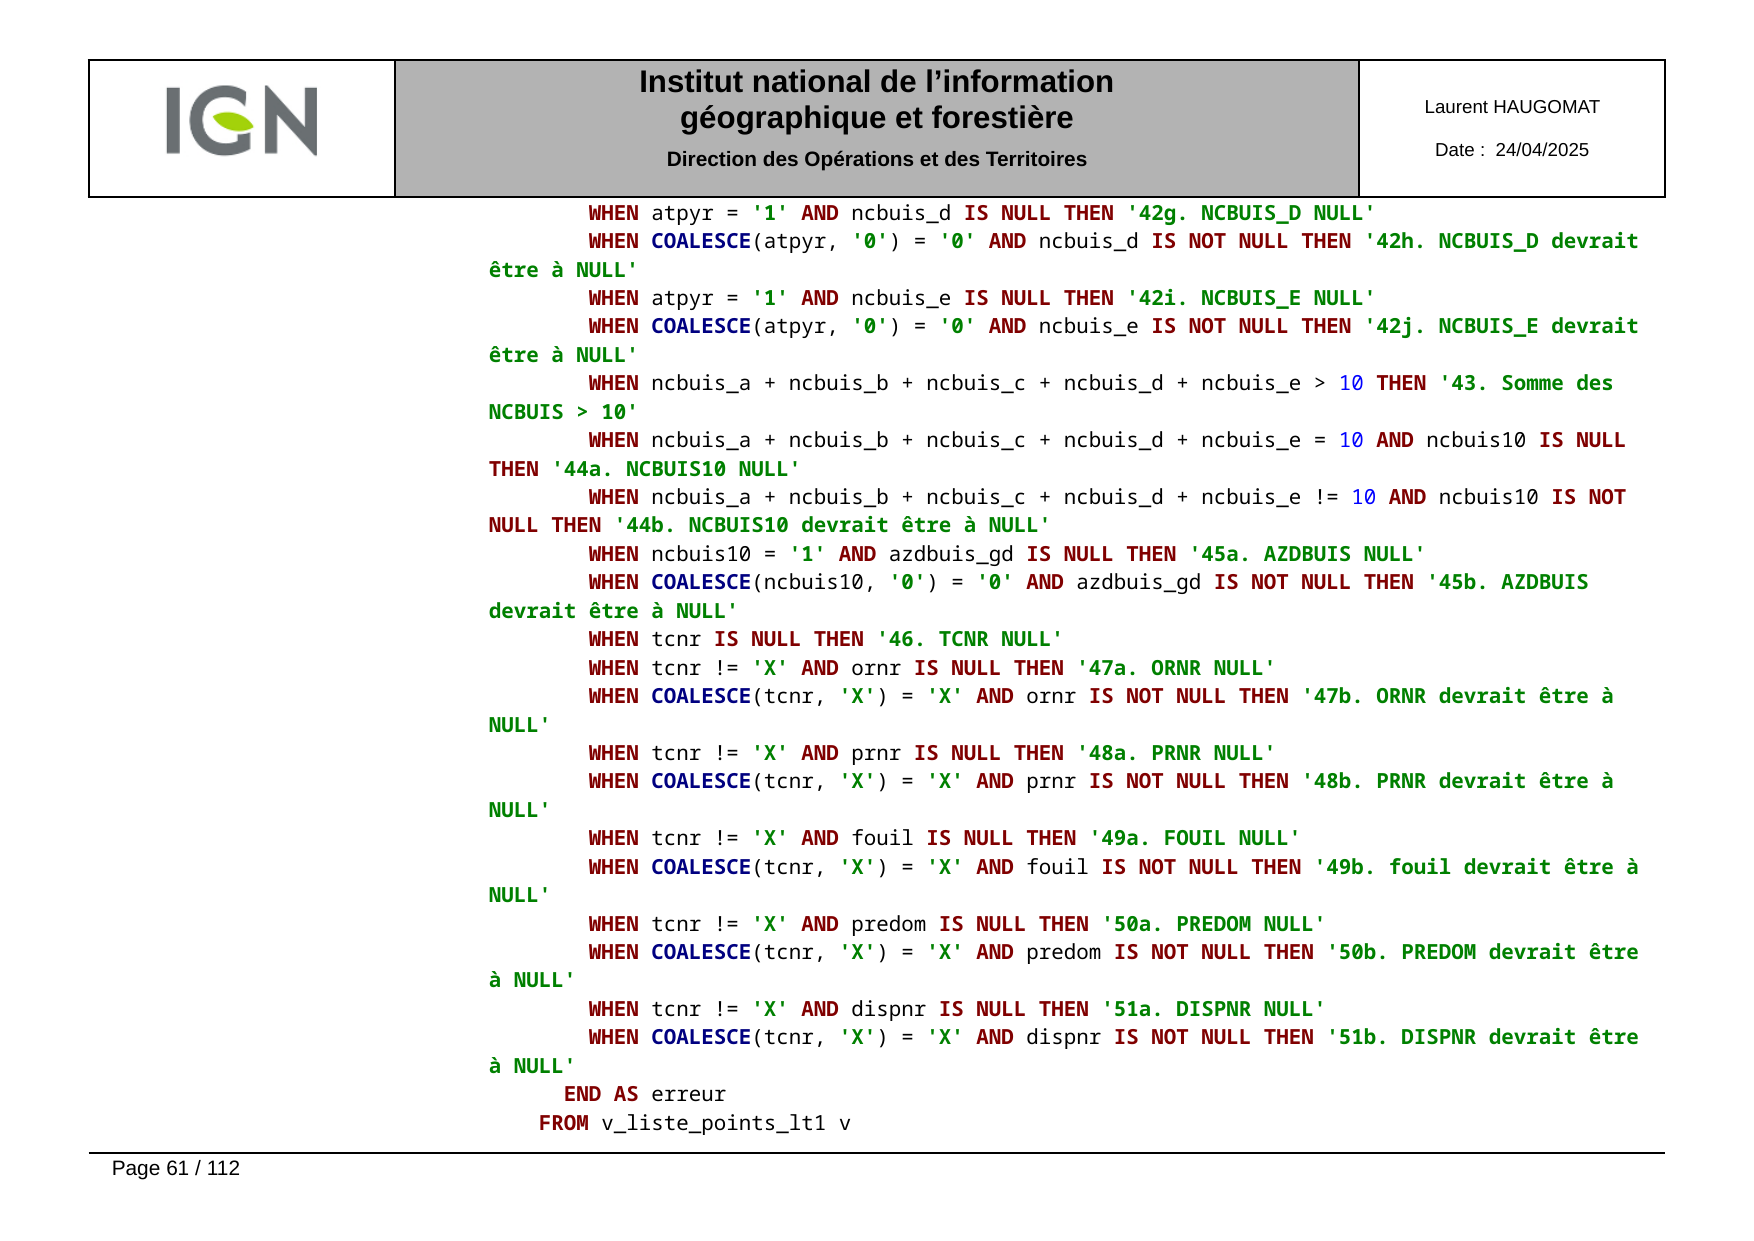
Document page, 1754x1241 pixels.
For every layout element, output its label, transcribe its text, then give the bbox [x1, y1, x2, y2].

table_cell [89, 198, 483, 1142]
table_cell Une première requête vérifie qu’il ne manque aucune ligne dans la table des descriptions dès lors que la donnée LEVE vaut 1 : SELECT v.npp, v.id_ech, v.id_point FROM v_liste_points_lt1 v INNER JOIN reconnaissance r USING (id_ech, id_point) INNER JOIN reco_2015 rm USING (id_ech, id_point) LEFT JOIN description d USING (id_ech, id_point) WHERE v.annee = 2024 AND csa IN ('1', '3', '5') AND leve = '1' AND d.id_ech IS NULL; La requête SQL contrôlant le respect des règles formulées dans l’IMOT est la suivante : SELECT * FROM ( SELECT v.npp, v.id_ech, v.id_point , CASE WHEN plas25 IS NULL THEN '01. PLAS25 NULL' WHEN plas25 IN ('4', '5') AND plas15 IS NULL THEN '02a. PLAS15 NULL' WHEN plas25 NOT IN ('4', '5') AND plas15 IS NOT NULL THEN '02b. PLAS15 devrait être à NULL' WHEN plas25 IN ('4', '5') AND deppr IS NULL THEN '03a. DEPPR NULL' WHEN plas25 NOT IN ('4', '5') AND deppr IS NOT NULL THEN '03b. DEPPR devrait être à NULL' WHEN deppr = '1' AND azdep_gd IS NULL THEN '03c. AZDEP NULL' WHEN deppr != '1' AND azdep_gd IS NOT NULL THEN '03d. AZDEP devrait être à NULL' WHEN deppr = '1' AND ddep_cm IS NULL THEN '03e. DDEP NULL' WHEN deppr != '1' AND ddep_cm IS NOT NULL THEN '03d. DDEP devrait être à NULL' WHEN deppr = '1' AND jsonb_path_query_first(dm.qual_data, ('$[*] ? (@.donnee == "DEPPR")."qdonnee"')::jsonpath)->>0 IS NULL THEN '99a. Observation absente sur DEPPR' WHEN plas25 IN ('1', '3') AND dlim_cm IS NULL THEN '04a. DLIM_CM NULL' WHEN plas25 IN ('4', '5') AND plas15 IN ('0', '1', '3') AND dlim_cm IS NULL THEN '04b. DLIM_CM NULL' WHEN NOT (plas25 IN ('1', '3') OR (plas25 IN ('4', '5') AND plas15 IN ('0', '1', '3'))) AND dlim_cm IS NOT NULL THEN '04c. DLIM_CM devrait être à NULL' WHEN dlim_cm = 0 THEN '04d. DLIM = 0 interdit' WHEN plas25 IN ('1', '3') AND azdlim_gd IS NULL THEN '05a. AZDLIM_GD NULL' WHEN plas25 IN ('4', '5') AND plas15 IN ('0', '1', '3') AND azdlim_gd IS NULL THEN '05b. AZDLIM_GD NULL' WHEN NOT (plas25 IN ('1', '3') OR (plas25 IN ('4', '5') AND plas15 IN ('0', '1', '3'))) AND azdlim_gd IS NOT NULL THEN '05c. AZDLIM_GD devrait être à NULL' WHEN plas25 = '3' AND dlim2_cm IS NULL THEN '06a. DLIM2_CM NULL' WHEN plas25 IN ('4', '5') AND plas15 = '3' AND dlim2_cm IS NULL THEN '06b. DLIM2_CM NULL' WHEN NOT (plas25 = '3' OR (plas25 IN ('4', '5') AND plas15 IN ('0', '1', '3'))) AND dlim2_cm IS NOT NULL THEN '06c. DLIM2_CM devrait être à NULL' WHEN dlim2_cm < dlim_cm THEN '06d. DLIM2 < DLIM' WHEN plas25 = '3' AND azdlim2_gd IS NULL THEN '07a. AZDLIM2_GD NULL' WHEN plas25 IN ('4', '5') AND plas15 = '3' AND azdlim2_gd IS NULL THEN '07b. AZDLIM2_GD NULL' WHEN NOT (plas25 = '3' OR (plas25 IN ('4', '5') AND plas15 IN ('0', '1', '3'))) AND azdlim2_gd IS NOT NULL THEN '07c. AZDLIM2_GD devrait être à NULL' WHEN plas25 = '2' AND dcoi_cm IS NULL THEN '08a. DCOI_CM NULL' WHEN plas25 IN ('4', '5') AND plas15 = '2' AND dcoi_cm IS NULL THEN '08b. DCOI_CM NULL' WHEN NOT (plas25 = '2' OR (plas25 IN ('4', '5') AND plas15 = '2')) AND dcoi_cm IS NOT NULL THEN '08c. DCOI_CM devrait être à NULL' WHEN dcoi_cm = 0 THEN '08d. DCOI = 0 interdit' WHEN plas25 = '2' AND azdcoi_gd IS NULL THEN '09a. AZDCOI_GD NULL' WHEN plas25 IN ('4', '5') AND plas15 = '2' AND azdcoi_gd IS NULL THEN '09b. AZDCOI_GD NULL' WHEN NOT (plas25 = '2' OR (plas25 IN ('4', '5') AND plas15 = '2')) AND azdcoi_gd IS NOT NULL THEN '09c. AZDCOI_GD devrait être à NULL' WHEN plas25 = '2' AND azlim1_gd IS NULL THEN '10a. AZLIM1_GD NULL' WHEN plas25 IN ('4', '5') AND plas15 = '2' AND azlim1_gd IS NULL THEN '10b. AZLIM1_GD NULL' WHEN NOT (plas25 = '2' OR (plas25 IN ('4', '5') AND plas15 = '2')) AND azlim1_gd IS NOT NULL THEN '10c. AZLIM1_GD devrait être à NULL' WHEN abs(azdcoi_gd - azlim1_gd) IN (0, 200, 400) THEN '10d. AZLIM1 aligné sur AZDCOI' WHEN plas25 = '2' AND azlim2_gd IS NULL THEN '11a. AZLIM2_GD NULL' WHEN plas25 IN ('4', '5') AND plas15 = '2' AND azlim2_gd IS NULL THEN '11b. AZLIM2_GD NULL' WHEN abs(azdcoi_gd - azlim2_gd) IN (0, 200, 400) THEN '10d. AZLIM2 aligné sur AZDCOI' WHEN NOT (plas25 = '2' OR (plas25 IN ('4', '5') AND plas15 = '2')) AND azlim2_gd IS NOT NULL THEN '11c. AZLIM2_GD devrait être à NULL' WHEN COALESCE(plas25, '0') != '0' AND plisi IS NULL THEN '12a. PLISI NULL' WHEN COALESCE(plas25, '0') = '0' AND plisi IS NOT NULL THEN '12b. PLISI devrait être à NULL' WHEN plisi IN ('1', '2') AND cslisi IS NULL THEN '13a. CSLISI NULL' WHEN plisi = '2' AND cslisi NOT IN ('7', '9', 'T') THEN '13b. Valeur illicite de CSLISI' WHEN COALESCE(plisi, '0') = '0' AND cslisi IS NOT NULL THEN '13c. CSLISI devrait être à NULL' WHEN bord IS NULL THEN '14. BORD NULL' WHEN integr IS NULL THEN '15. INTEGR NULL' WHEN tcat10 IS NULL THEN '16. TCAT10 NULL' WHEN tcat10 <> 0 AND peupnr IS NULL THEN '17. PEUPNR NULL' WHEN peupnr = '1' AND d.suppl->>'cam' IS NULL THEN '18a. CAM NULL' WHEN COALESCE(peupnr, '0') != '1' AND d.suppl->>'cam' IS NOT NULL THEN '18b. CAM devrait être à NULL' WHEN csa = '1' AND peupnr != '2' AND href_dm IS NULL THEN '19a. HREF NULL' WHEN NOT (csa = '1' AND peupnr != '2') AND href_dm IS NOT NULL THEN '19b. HREF devrait être à NULL' WHEN csa = '1' AND peupnr != '2' AND sver IS NULL THEN '19c. SVER NULL' WHEN NOT (csa = '1' AND peupnr != '2') AND sver IS NOT NULL THEN '19d. SVER devrait être à NULL' WHEN href_dm < 100 AND sver NOT IN ('2', '3', '4') THEN '18e. SVER incohérent avec HREF < 100' WHEN href_dm >= 100 AND sver NOT IN ('4', '5', '6') THEN '18f. SVER incohérent avec HREF >= 100' WHEN csa IN ('1', '3') AND gest IS NULL THEN '19. GEST NULL' WHEN nincid IS NULL THEN '20. NINCID NULL' WHEN nincid != '0' AND incid IS NULL THEN '21a. INCID NULL' WHEN COALESCE(nincid, '0') = '0' AND incid IS NOT NULL THEN '21b. INCID devrait être à NULL' WHEN dc IS NULL THEN '22. DC NULL' WHEN dc IN ('1', '2') AND dcespar1 IS NULL THEN '23a. DCESPAR1 NULL' WHEN COALESCE(dc, '0') NOT IN ('1', '2') AND dcespar1 IS NOT NULL THEN '23b. DCESPAR1 devrait être à NULL' WHEN andain IS NULL THEN '24. ANDAIN NULL' WHEN tplant IS NULL THEN '26a. TPLANT NULL' WHEN csa = '5' AND dc != '1' AND tplant = '0' THEN '26b. TPLANT incohérent sur coupe en peupleraie' WHEN COALESCE(tplant, '0') != '0' AND tpespar1 IS NULL THEN '27a. TPESPAR1 NULL' WHEN COALESCE(tplant, '0') = '0' AND tpespar1 IS NOT NULL THEN '27b. TPESPAR1 devrait être à NULL' WHEN COALESCE(tplant, '0') = '0' AND tpespar2 IS NOT NULL THEN '27c. TPESPAR2 devrait être à NULL' WHEN COALESCE(tplant, '0') != '0' AND elag IS NULL THEN '28a. ELAG NULL' WHEN COALESCE(tplant, '0') = '0' AND elag IS NOT NULL THEN '28b. ELAG devrait être à NULL' WHEN tplant = 'P' AND bplant_dm IS NULL THEN '29. BPLANT_DM NULL' WHEN tplant = 'P' AND iplant_dm IS NULL THEN '30. IPLANT_DM NULL' WHEN csa = '5' AND tplant = 'P' AND p.suppl->>'maille' IS NULL THEN '31. MAILLE NULL' WHEN csa = '5' AND tplant = 'P' AND d.suppl->>'entp' IS NULL THEN '32. ENTP NULL' WHEN tplant != '0' AND elag IS NULL THEN '33. ELAG NULL' WHEN iti IS NULL THEN '34. ITI NULL' WHEN COALESCE(iti, '0') != '0' AND dist IS NULL THEN '35a. DIST NULL' WHEN COALESCE(iti, '0') = '0' AND dist IS NOT NULL THEN '35b. DIST devrait être à NULL' WHEN pentexp IS NULL THEN '36. PENTEXP NULL' WHEN pentexp NOT IN ('4', '5', 'X') AND portance IS NULL THEN '37a. PORTANCE NULL' WHEN COALESCE(pentexp, '0') IN ('4', '5', 'X') AND portance IS NOT NULL THEN '37b. PORTANCE devrait être à NULL' WHEN asperite NOT IN ('4', '5', 'X') AND asperite IS NULL THEN '38a. ASPERITE NULL' WHEN COALESCE(asperite, '0') IN ('4', '5', 'X') AND asperite IS NOT NULL THEN '38b. ASPERITE devrait être à NULL' WHEN orniere IS NULL THEN '39. ORNIERE NULL' WHEN pbuis IS NULL THEN '40. PBUIS NULL' WHEN pbuis != '0' AND atpyr IS NULL THEN '41a. ATPYR NULL' WHEN COALESCE(pbuis, '0') = '0' AND atpyr IS NOT NULL THEN '41b. ATPYR devrait être à NULL' WHEN atpyr = '1' AND ncbuis_a IS NULL THEN '42a. NCBUIS_A NULL' WHEN COALESCE(atpyr, '0') = '0' AND ncbuis_a IS NOT NULL THEN '42b. NCBUIS_A devrait être à NULL' WHEN atpyr = '1' AND ncbuis_b IS NULL THEN '42c. NCBUIS_B NULL' WHEN COALESCE(atpyr, '0') = '0' AND ncbuis_b IS NOT NULL THEN '42d. NCBUIS_B devrait être à NULL' WHEN atpyr = '1' AND ncbuis_c IS NULL THEN '42e. NCBUIS_C NULL' WHEN COALESCE(atpyr, '0') = '0' AND ncbuis_c IS NOT NULL THEN '42f. NCBUIS_C devrait être à NULL' WHEN atpyr = '1' AND ncbuis_d IS NULL THEN '42g. NCBUIS_D NULL' WHEN COALESCE(atpyr, '0') = '0' AND ncbuis_d IS NOT NULL THEN '42h. NCBUIS_D devrait être à NULL' WHEN atpyr = '1' AND ncbuis_e IS NULL THEN '42i. NCBUIS_E NULL' WHEN COALESCE(atpyr, '0') = '0' AND ncbuis_e IS NOT NULL THEN '42j. NCBUIS_E devrait être à NULL' WHEN ncbuis_a + ncbuis_b + ncbuis_c + ncbuis_d + ncbuis_e > 10 THEN '43. Somme des NCBUIS > 10' WHEN ncbuis_a + ncbuis_b + ncbuis_c + ncbuis_d + ncbuis_e = 10 AND ncbuis10 IS NULL THEN '44a. NCBUIS10 NULL' WHEN ncbuis_a + ncbuis_b + ncbuis_c + ncbuis_d + ncbuis_e != 10 AND ncbuis10 IS NOT NULL THEN '44b. NCBUIS10 devrait être à NULL' WHEN ncbuis10 = '1' AND azdbuis_gd IS NULL THEN '45a. AZDBUIS NULL' WHEN COALESCE(ncbuis10, '0') = '0' AND azdbuis_gd IS NOT NULL THEN '45b. AZDBUIS devrait être à NULL' WHEN tcnr IS NULL THEN '46. TCNR NULL' WHEN tcnr != 'X' AND ornr IS NULL THEN '47a. ORNR NULL' WHEN COALESCE(tcnr, 'X') = 'X' AND ornr IS NOT NULL THEN '47b. ORNR devrait être à NULL' WHEN tcnr != 'X' AND prnr IS NULL THEN '48a. PRNR NULL' WHEN COALESCE(tcnr, 'X') = 'X' AND prnr IS NOT NULL THEN '48b. PRNR devrait être à NULL' WHEN tcnr != 'X' AND fouil IS NULL THEN '49a. FOUIL NULL' WHEN COALESCE(tcnr, 'X') = 'X' AND fouil IS NOT NULL THEN '49b. fouil devrait être à NULL' WHEN tcnr != 'X' AND predom IS NULL THEN '50a. PREDOM NULL' WHEN COALESCE(tcnr, 'X') = 'X' AND predom IS NOT NULL THEN '50b. PREDOM devrait être à NULL' WHEN tcnr != 'X' AND dispnr IS NULL THEN '51a. DISPNR NULL' WHEN COALESCE(tcnr, 'X') = 'X' AND dispnr IS NOT NULL THEN '51b. DISPNR devrait être à NULL' END AS erreur FROM v_liste_points_lt1 v INNER JOIN reconnaissance r USING (id_ech, id_point) INNER JOIN description d USING (id_ech, id_point) LEFT JOIN descript_m1 dm USING (id_ech, id_point) LEFT JOIN limites l USING (id_ech, id_point) LEFT JOIN coupes c USING (id_ech, id_point) LEFT JOIN plantations p USING (id_ech, id_point) LEFT JOIN buis b USING (id_ech, id_point) WHERE v.annee = 2024 ) AS t WHERE erreur IS NOT NULL ORDER BY erreur; Hormis les erreurs sur commentaires manquants, on note les erreurs suivantes : AZLIM2 aligné sur AZDCOI sur 1 point → information sont corrigée lors du calcul de poids des arbres. 1 point dont INCID devrait être à NULL pour NINCID = ‘4’ . NB : PEUPNR maintenant conditionné à TCAT10 != 0, le script ci-dessus est modifié en ce sens, La requête suivante permet un contrôle supplémentaire de cohérence entre la donnée PEUPNR et la donnée TCAT10 : SELECT npp, id_ech, id_point, csa, peupnr, href_dm, dc, bord, sver, tcat10 FROM v_liste_points_lt1 v INNER JOIN reconnaissance r USING (id_ech, id_point) INNER JOIN description d USING (id_ech, id_point) INNER JOIN descript_m1 dm USING (id_ech, id_point) WHERE v.annee = 2024 AND peupnr != '2' AND tcat10 = 0 ORDER BY npp; Pas d’erreurs en 2024 [483, 198, 1665, 1142]
picture [141, 62, 343, 180]
